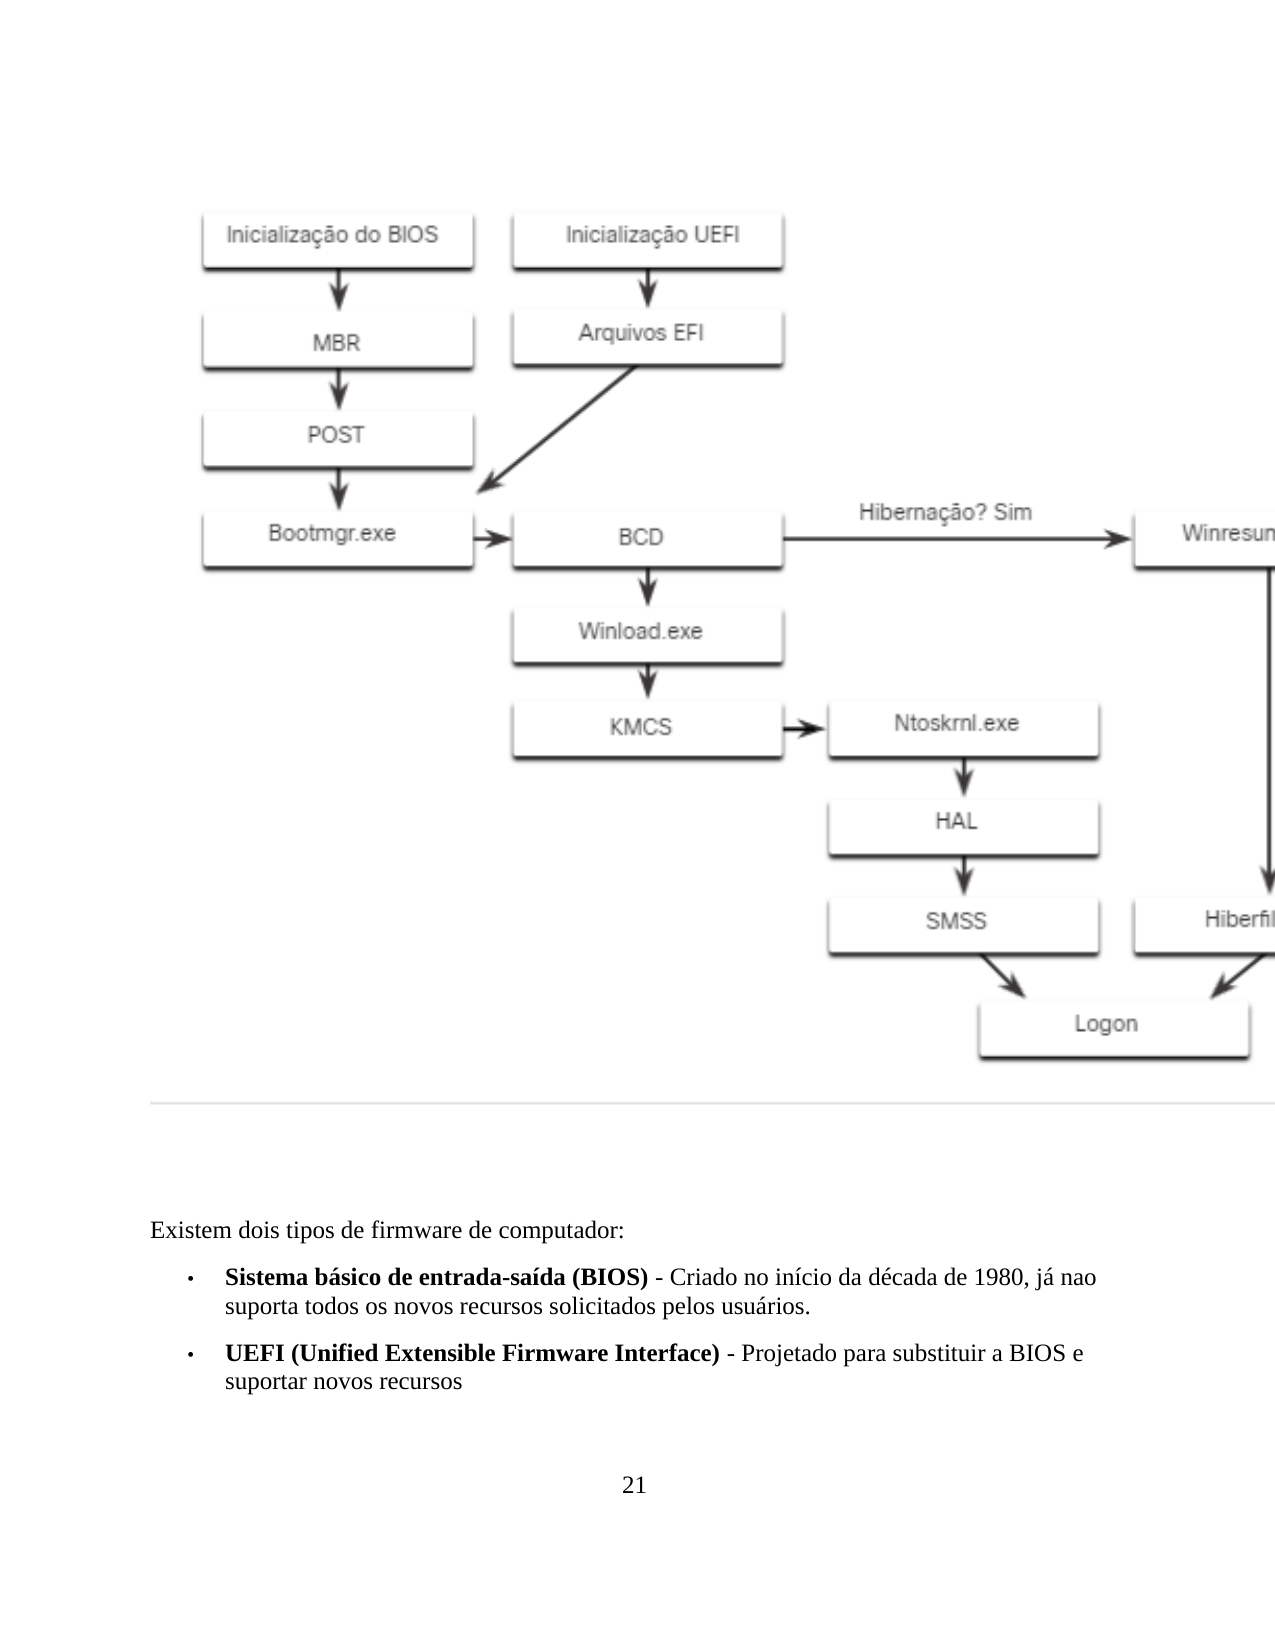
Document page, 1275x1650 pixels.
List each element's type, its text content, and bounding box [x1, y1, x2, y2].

picture [150, 150, 1275, 1107]
list UEFI (Unified Extensible Firmware Interface) - Projetado para substituir a BIOS e suportar novos recursos [187, 1338, 1125, 1395]
list Sistema básico de entrada-saída (BIOS) - Criado no início da década de 1980, já nao suporta todos os novos recursos solicitados pelos usuários. [187, 1262, 1125, 1320]
text Existem dois tipos de firmware de computador: [150, 1216, 1125, 1244]
